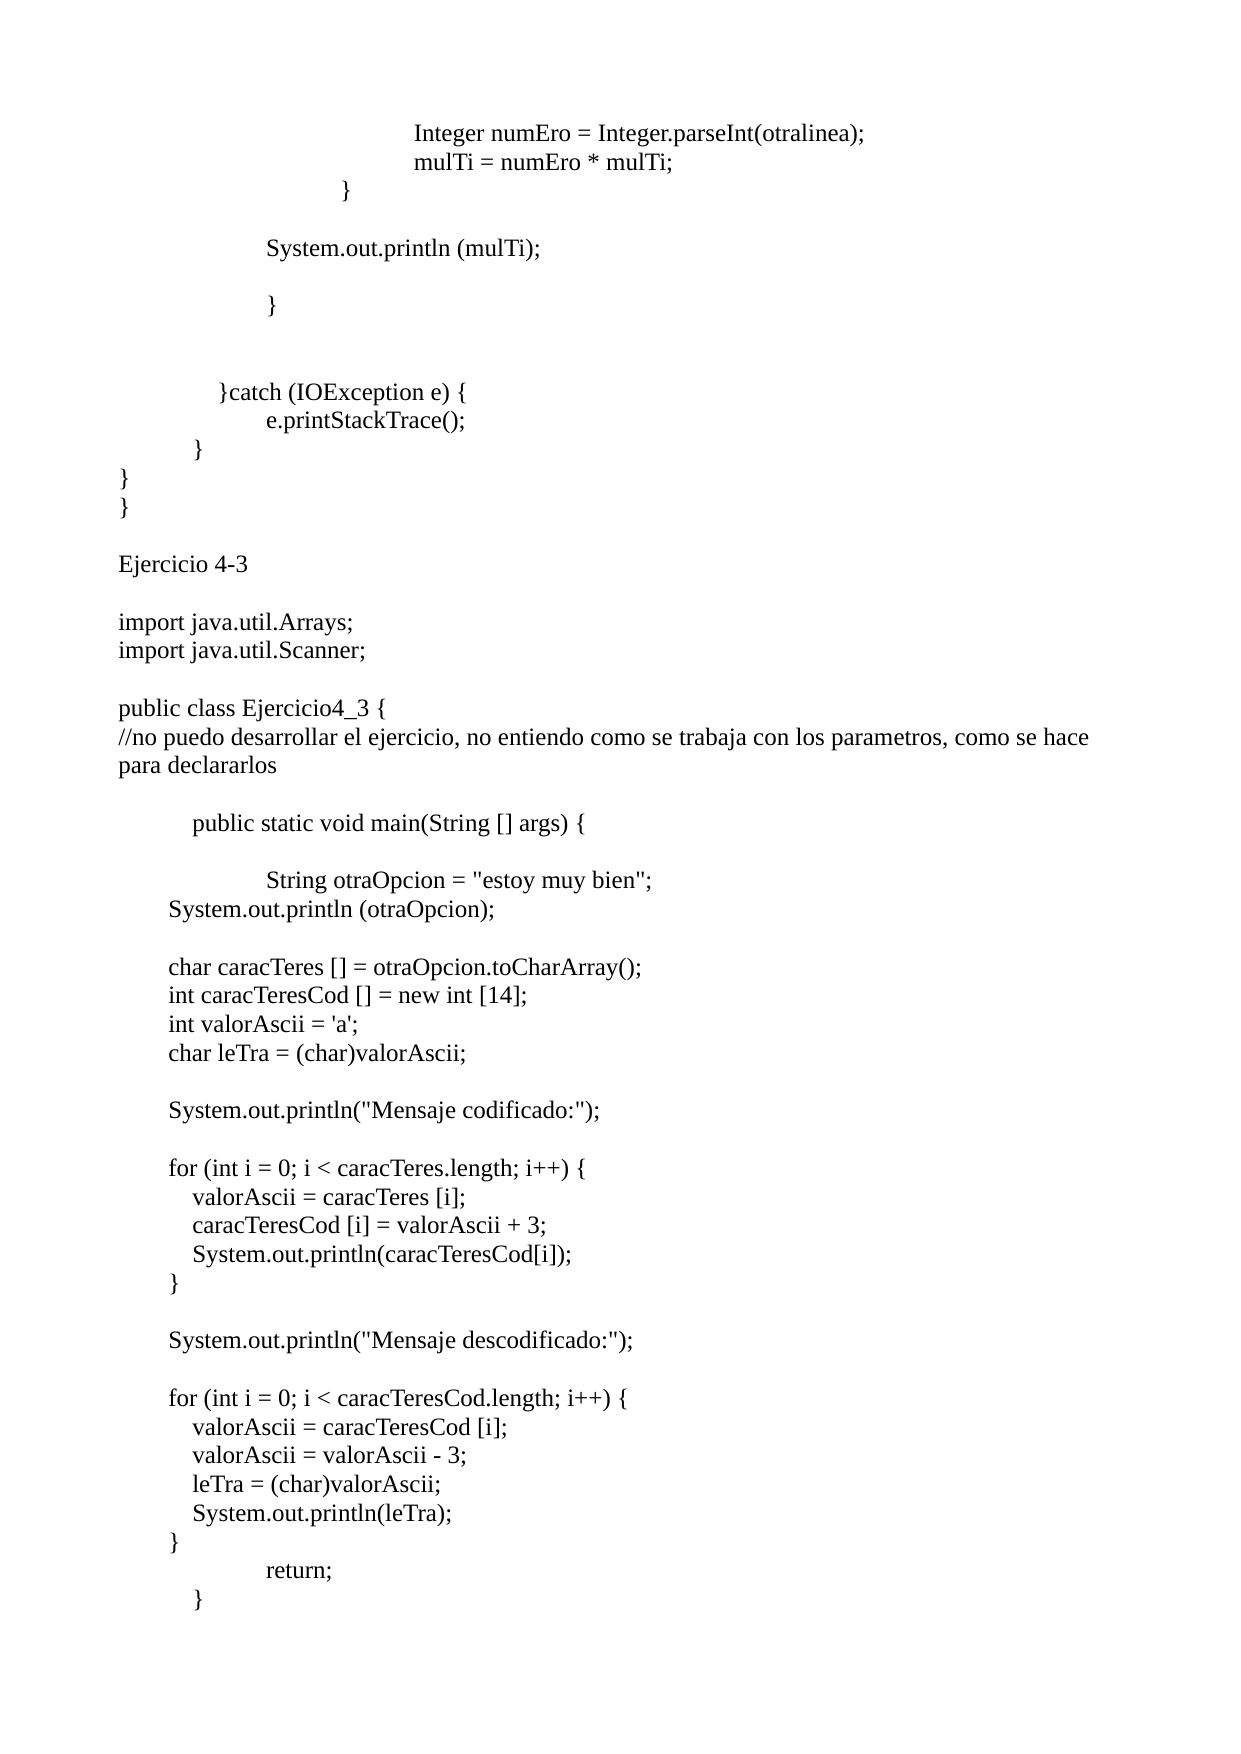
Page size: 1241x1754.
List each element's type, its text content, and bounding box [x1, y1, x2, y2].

text System.out.println(leTra); [118, 1498, 1122, 1527]
text } [118, 176, 1122, 204]
text } [118, 1527, 1122, 1556]
text char leTra = (char)valorAscii; [118, 1038, 1122, 1067]
text } [118, 291, 1122, 319]
text public class Ejercicio4_3 { [118, 693, 1122, 722]
text System.out.println("Mensaje descodificado:"); [118, 1326, 1122, 1354]
text String otraOpcion = "estoy muy bien"; [118, 866, 1122, 894]
text public static void main(String [] args) { [118, 808, 1122, 837]
text System.out.println (mulTi); [118, 233, 1122, 262]
text for (int i = 0; i < caracTeresCod.length; i++) { [118, 1383, 1122, 1412]
text for (int i = 0; i < caracTeres.length; i++) { [118, 1153, 1122, 1182]
text import java.util.Scanner; [118, 636, 1122, 664]
text } [118, 1268, 1122, 1297]
text }catch (IOException e) { [118, 377, 1122, 406]
text return; [118, 1556, 1122, 1584]
text mulTi = numEro * mulTi; [118, 147, 1122, 176]
text leTra = (char)valorAscii; [118, 1469, 1122, 1498]
text System.out.println(caracTeresCod[i]); [118, 1239, 1122, 1268]
text Ejercicio 4-3 [118, 549, 1122, 578]
text int valorAscii = 'a'; [118, 1009, 1122, 1038]
text Integer numEro = Integer.parseInt(otralinea); [118, 118, 1122, 147]
text } [118, 463, 1122, 492]
text import java.util.Arrays; [118, 607, 1122, 636]
text valorAscii = caracTeresCod [i]; [118, 1412, 1122, 1441]
text e.printStackTrace(); [118, 406, 1122, 434]
text char caracTeres [] = otraOpcion.toCharArray(); [118, 952, 1122, 981]
text int caracTeresCod [] = new int [14]; [118, 981, 1122, 1009]
text } [118, 434, 1122, 463]
text valorAscii = valorAscii - 3; [118, 1441, 1122, 1469]
text //no puedo desarrollar el ejercicio, no entiendo como se trabaja con los parametros, como se hace para declararlos [118, 722, 1122, 779]
text valorAscii = caracTeres [i]; [118, 1182, 1122, 1211]
text } [118, 492, 1122, 521]
text System.out.println (otraOpcion); [118, 894, 1122, 923]
text System.out.println("Mensaje codificado:"); [118, 1096, 1122, 1124]
text caracTeresCod [i] = valorAscii + 3; [118, 1211, 1122, 1239]
text } [118, 1584, 1122, 1613]
